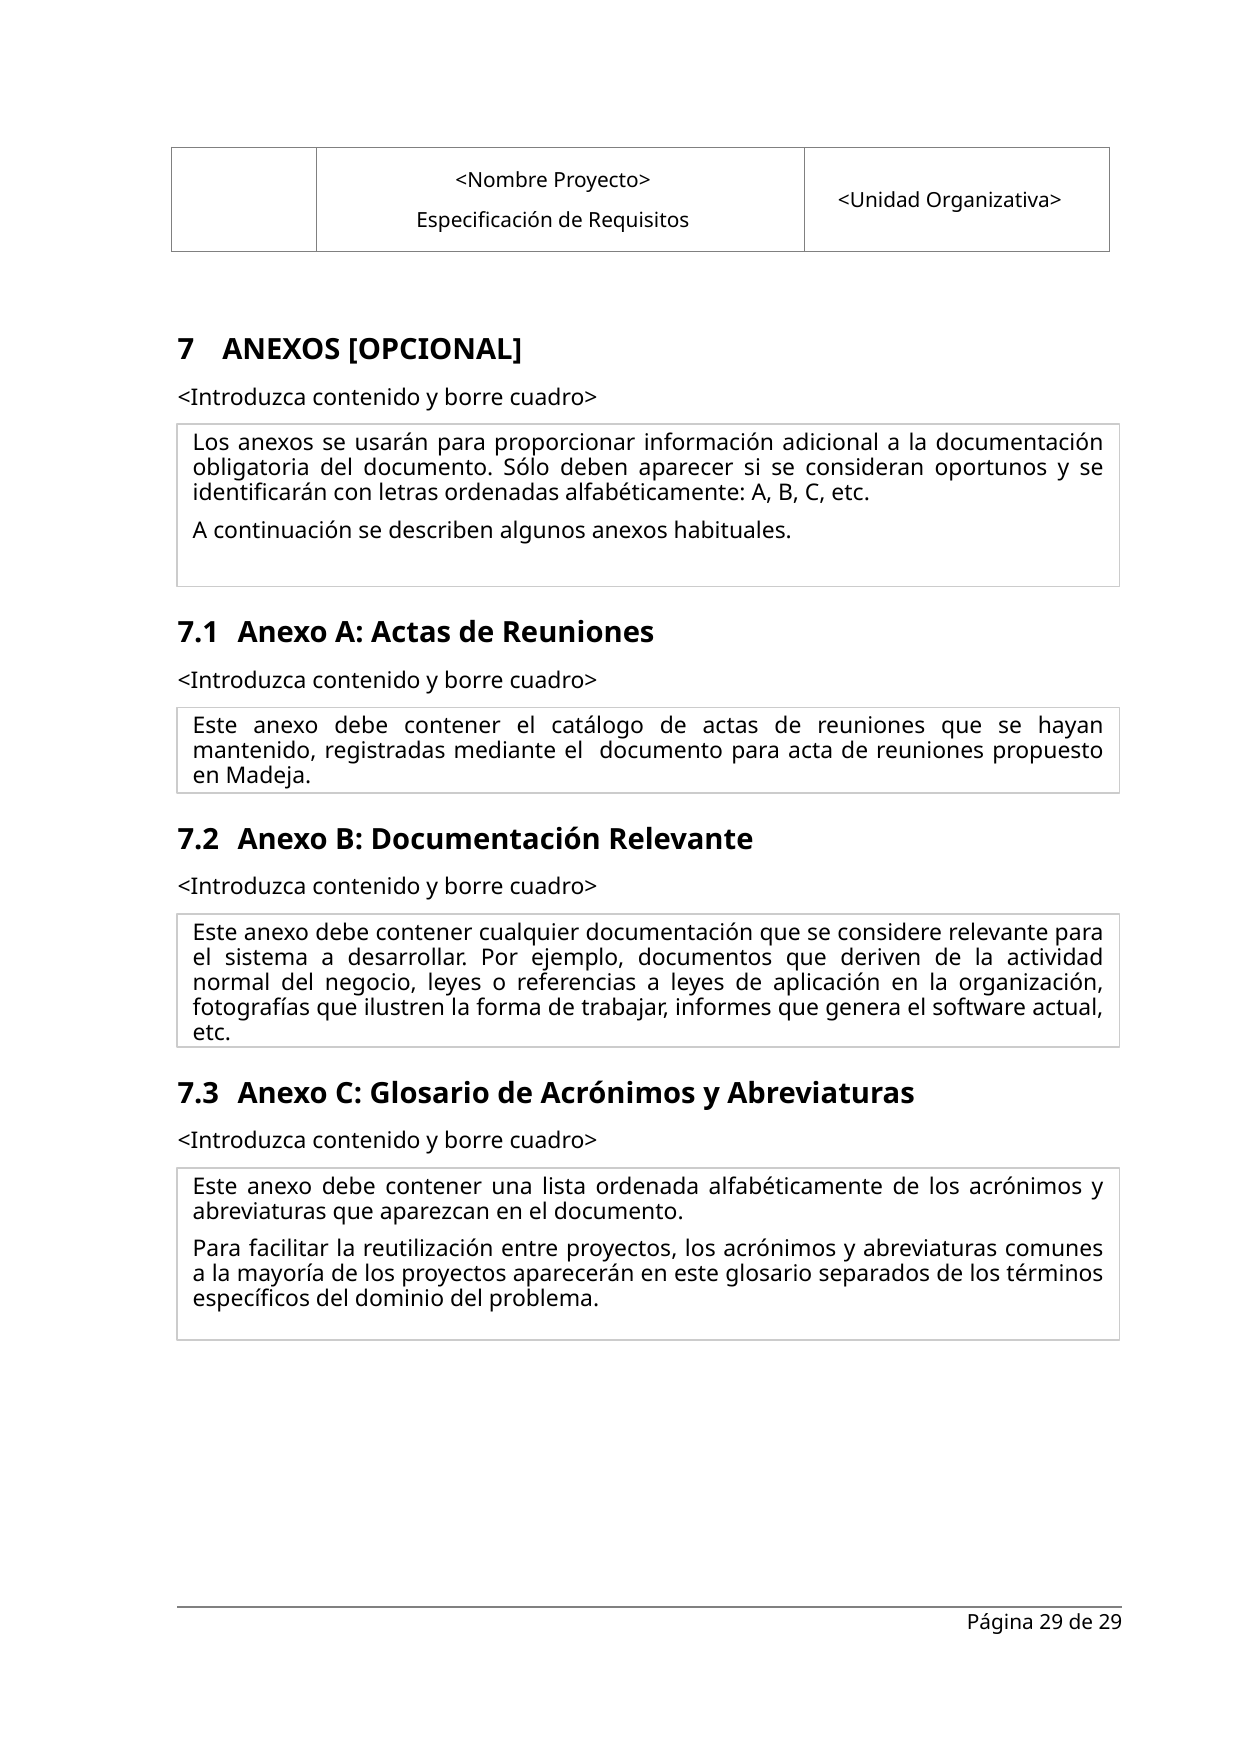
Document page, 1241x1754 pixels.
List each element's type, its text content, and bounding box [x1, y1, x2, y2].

subtitle Anexo B: Documentación Relevante [177, 818, 1122, 858]
subtitle Anexo C: Glosario de Acrónimos y Abreviaturas [177, 1072, 1122, 1112]
subtitle Anexo A: Actas de Reuniones [177, 611, 1122, 651]
text <Introduzca contenido y borre cuadro> [177, 1124, 1122, 1155]
text <Introduzca contenido y borre cuadro> [177, 381, 1122, 412]
subtitle ANEXOS [OPCIONAL] [177, 328, 1122, 368]
text <Introduzca contenido y borre cuadro> [177, 664, 1122, 695]
text <Introduzca contenido y borre cuadro> [177, 870, 1122, 902]
